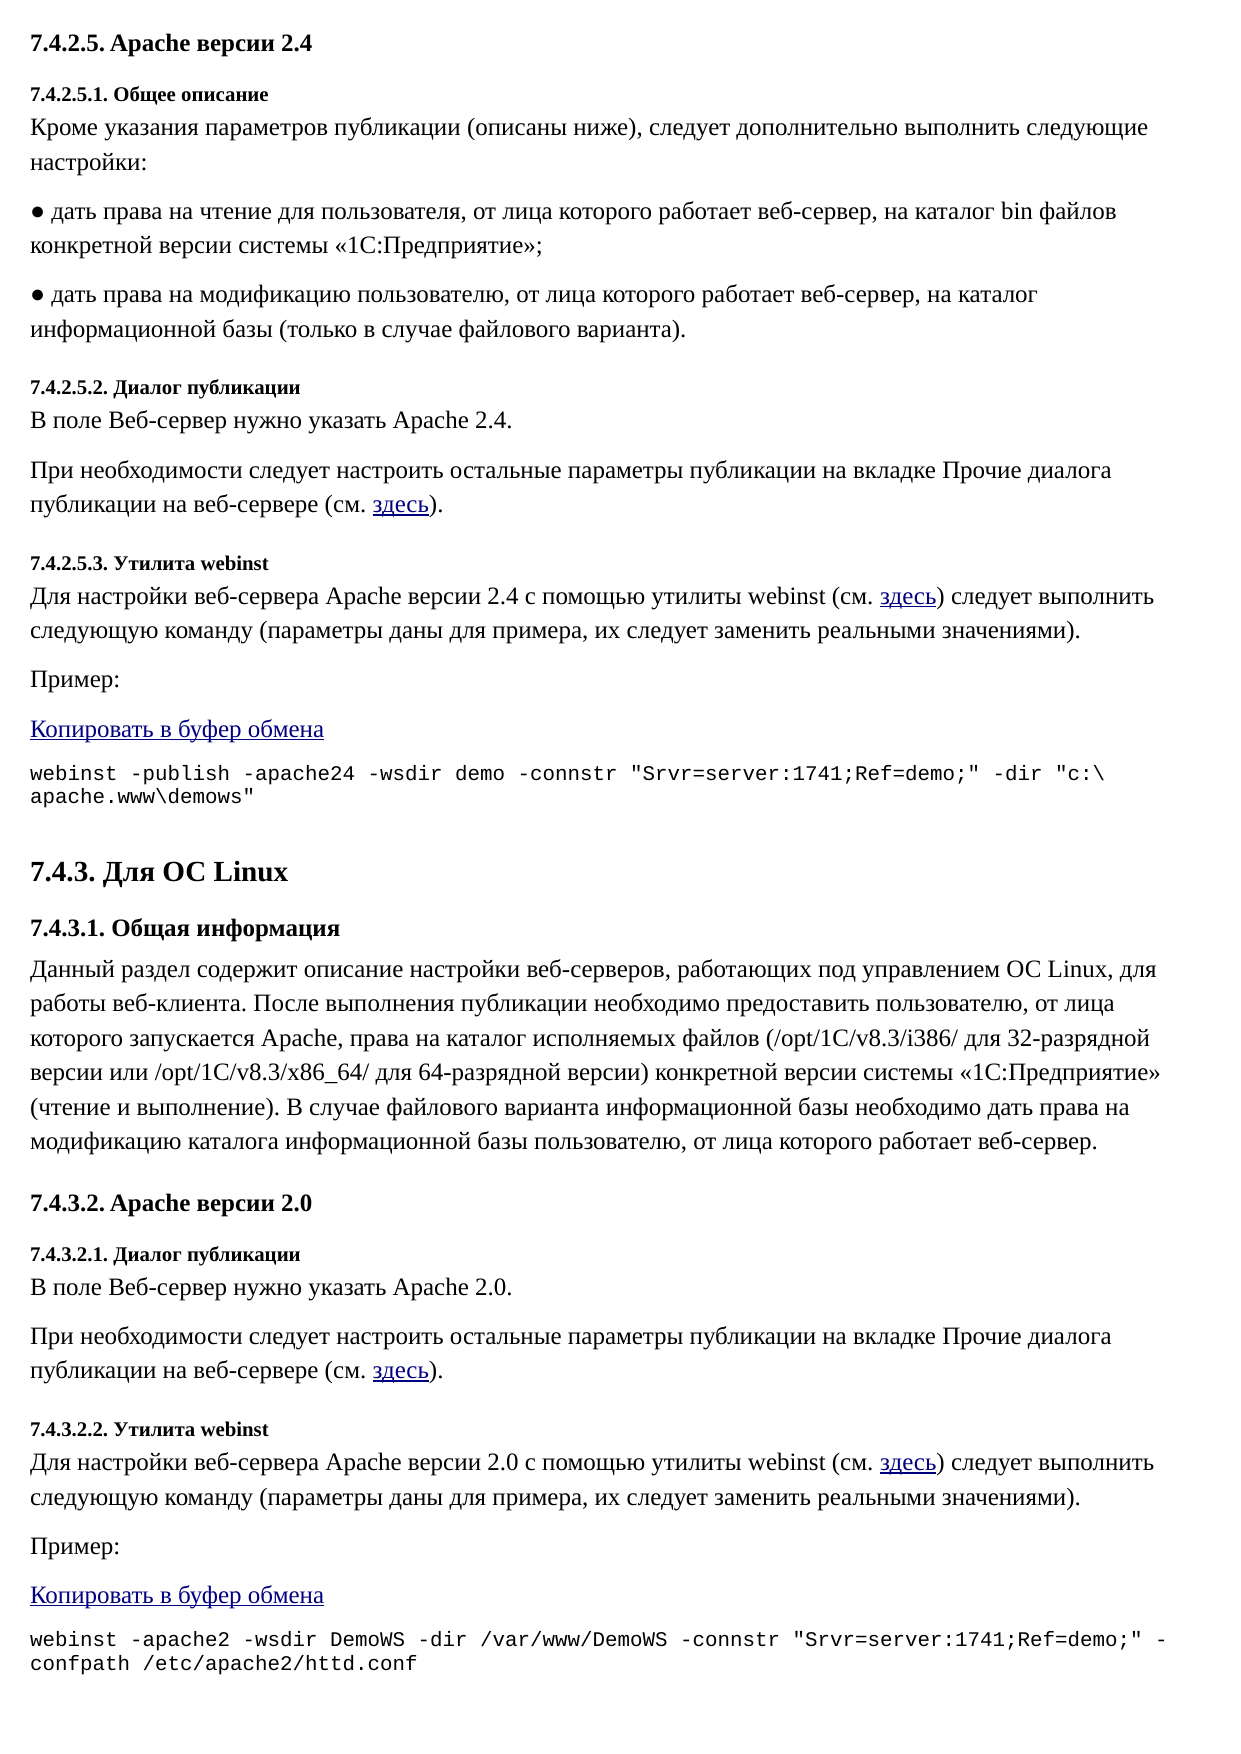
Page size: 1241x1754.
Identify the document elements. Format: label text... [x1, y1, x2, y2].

text Копировать в буфер обмена [30, 1580, 1211, 1609]
text В поле Веб-сервер нужно указать Apache 2.0. [30, 1272, 1211, 1301]
subtitle 7.4.2.5.3. Утилита webinst [30, 551, 1211, 575]
text ● дать права на модификацию пользователю, от лица которого работает веб-сервер, на каталог информационной базы (только в случае файлового варианта). [30, 279, 1211, 342]
subtitle 7.4.3.2.1. Диалог публикации [30, 1242, 1211, 1266]
text webinst -publish -apache24 -wsdir demo -connstr "Srvr=server:1741;Ref=demo;" -dir "c:\apache.www\demows" [30, 763, 1211, 810]
text Пример: [30, 664, 1211, 693]
subtitle 7.4.2.5.2. Диалог публикации [30, 375, 1211, 399]
text ● дать права на чтение для пользователя, от лица которого работает веб-сервер, на каталог bin файлов конкретной версии системы «1C:Предприятие»; [30, 196, 1211, 259]
subtitle 7.4.2.5.1. Общее описание [30, 82, 1211, 106]
text Копировать в буфер обмена [30, 714, 1211, 742]
text Кроме указания параметров публикации (описаны ниже), следует дополнительно выполнить следующие настройки: [30, 112, 1211, 175]
text webinst -apache2 -wsdir DemoWS -dir /var/www/DemoWS -connstr "Srvr=server:1741;Ref=demo;" -confpath /etc/apache2/httd.conf [30, 1629, 1211, 1676]
subtitle 7.4.3.2. Apache версии 2.0 [30, 1188, 1211, 1217]
text При необходимости следует настроить остальные параметры публикации на вкладке Прочие диалога публикации на веб-сервере (см. здесь). [30, 1321, 1211, 1384]
subtitle 7.4.3.1. Общая информация [30, 913, 1211, 941]
text Пример: [30, 1531, 1211, 1559]
text В поле Веб-сервер нужно указать Apache 2.4. [30, 406, 1211, 434]
subtitle 7.4.3. Для ОС Linux [30, 854, 1211, 888]
text Данный раздел содержит описание настройки веб-серверов, работающих под управлением ОС Linux, для работы веб-клиента. После выполнения публикации необходимо предоставить пользователю, от лица которого запускается Apache, права на каталог исполняемых файлов (/opt/1C/v8.3/i386/ для 32-разрядной версии или /opt/1C/v8.3/x86_64/ для 64-разрядной версии) конкретной версии системы «1C:Предприятие» (чтение и выполнение). В случае файлового варианта информационной базы необходимо дать права на модификацию каталога информационной базы пользователю, от лица которого работает веб-сервер. [30, 954, 1211, 1155]
subtitle 7.4.2.5. Apache версии 2.4 [30, 28, 1211, 57]
text При необходимости следует настроить остальные параметры публикации на вкладке Прочие диалога публикации на веб-сервере (см. здесь). [30, 455, 1211, 518]
subtitle 7.4.3.2.2. Утилита webinst [30, 1417, 1211, 1441]
text Для настройки веб-сервера Apache версии 2.0 с помощью утилиты webinst (см. здесь) следует выполнить следующую команду (параметры даны для примера, их следует заменить реальными значениями). [30, 1447, 1211, 1511]
text Для настройки веб-сервера Apache версии 2.4 с помощью утилиты webinst (см. здесь) следует выполнить следующую команду (параметры даны для примера, их следует заменить реальными значениями). [30, 581, 1211, 644]
